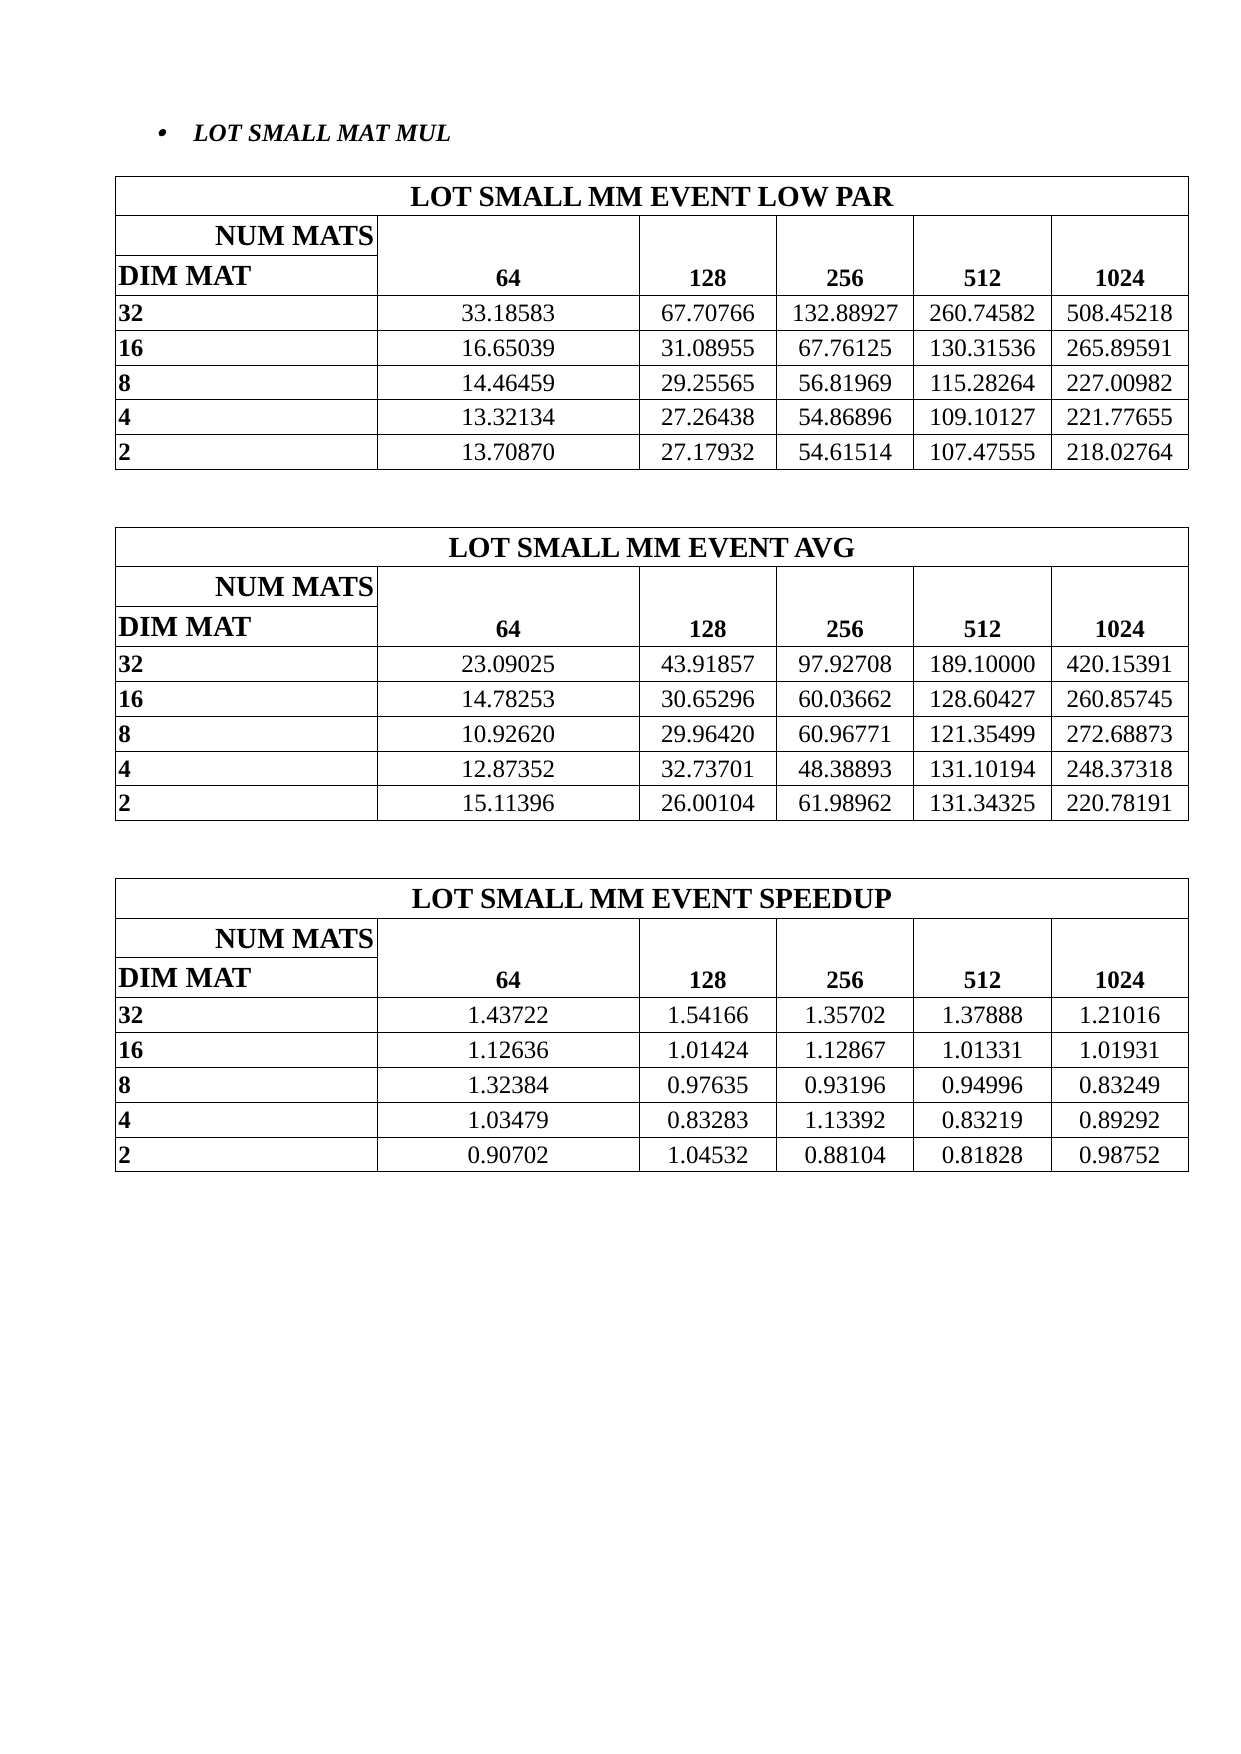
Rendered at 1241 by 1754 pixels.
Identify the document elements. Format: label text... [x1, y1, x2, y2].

table_cell 109.10127 [914, 400, 1051, 434]
table_cell NUM MATS [116, 216, 377, 255]
table_cell 132.88927 [777, 296, 913, 329]
list LOT SMALL MAT MUL [156, 118, 1122, 147]
table_cell 0.94996 [914, 1068, 1051, 1102]
table_cell 30.65296 [640, 682, 776, 716]
table_cell 115.28264 [914, 366, 1051, 399]
table_cell 256 [777, 216, 913, 295]
table_cell 1.32384 [378, 1068, 639, 1102]
table_cell 67.76125 [777, 331, 913, 364]
table_cell 4 [116, 400, 377, 434]
table_cell 1.01931 [1052, 1033, 1188, 1067]
table_cell 1024 [1052, 567, 1188, 646]
table_cell 54.61514 [777, 435, 913, 469]
table_cell 128.60427 [914, 682, 1051, 716]
table_cell 48.38893 [777, 752, 913, 785]
table_cell 1.21016 [1052, 998, 1188, 1032]
table_cell 56.81969 [777, 366, 913, 399]
table_cell 27.26438 [640, 400, 776, 434]
table_cell 128 [640, 567, 776, 646]
table_cell 0.88104 [777, 1138, 913, 1171]
table_cell 32 [116, 647, 377, 681]
table_cell 1.12636 [378, 1033, 639, 1067]
table_header LOT SMALL MM EVENT SPEEDUP [116, 879, 1188, 918]
table_cell 420.15391 [1052, 647, 1188, 681]
table_cell 0.83283 [640, 1103, 776, 1137]
table_cell NUM MATS [116, 919, 377, 957]
table_cell 60.03662 [777, 682, 913, 716]
table_cell 1.01424 [640, 1033, 776, 1067]
table_cell 512 [914, 216, 1051, 295]
table_cell 97.92708 [777, 647, 913, 681]
table_cell 8 [116, 717, 377, 751]
table_cell DIM MAT [116, 958, 377, 997]
table_cell 130.31536 [914, 331, 1051, 364]
table_cell 64 [378, 567, 639, 646]
table_cell 8 [116, 1068, 377, 1102]
table_cell 67.70766 [640, 296, 776, 329]
table_cell 2 [116, 786, 377, 820]
table_cell 0.97635 [640, 1068, 776, 1102]
table_cell NUM MATS [116, 567, 377, 606]
table_cell 10.92620 [378, 717, 639, 751]
table_cell 0.93196 [777, 1068, 913, 1102]
table_cell 14.78253 [378, 682, 639, 716]
table_cell 31.08955 [640, 331, 776, 364]
table_cell 60.96771 [777, 717, 913, 751]
table_cell 131.34325 [914, 786, 1051, 820]
table_cell 16.65039 [378, 331, 639, 364]
table_cell 248.37318 [1052, 752, 1188, 785]
table_cell 4 [116, 752, 377, 785]
table_cell 1.01331 [914, 1033, 1051, 1067]
table_cell 32 [116, 296, 377, 329]
table_cell 32 [116, 998, 377, 1032]
table_cell 131.10194 [914, 752, 1051, 785]
table_cell 0.83249 [1052, 1068, 1188, 1102]
table_cell 1.54166 [640, 998, 776, 1032]
table_cell 13.70870 [378, 435, 639, 469]
table_cell 61.98962 [777, 786, 913, 820]
table_header LOT SMALL MM EVENT AVG [116, 528, 1188, 566]
table_cell 227.00982 [1052, 366, 1188, 399]
table_cell 1.37888 [914, 998, 1051, 1032]
table_cell 64 [378, 919, 639, 997]
table_cell 220.78191 [1052, 786, 1188, 820]
table_cell DIM MAT [116, 256, 377, 295]
table_cell 23.09025 [378, 647, 639, 681]
table_cell 508.45218 [1052, 296, 1188, 329]
table_cell 1024 [1052, 919, 1188, 997]
table_cell 16 [116, 682, 377, 716]
table_cell 512 [914, 567, 1051, 646]
table_cell 265.89591 [1052, 331, 1188, 364]
table_cell DIM MAT [116, 607, 377, 646]
table_cell 1.04532 [640, 1138, 776, 1171]
table_cell 2 [116, 1138, 377, 1171]
table_cell 27.17932 [640, 435, 776, 469]
table_cell 1024 [1052, 216, 1188, 295]
table_cell 32.73701 [640, 752, 776, 785]
table_cell 256 [777, 919, 913, 997]
table_cell 1.43722 [378, 998, 639, 1032]
table_cell 218.02764 [1052, 435, 1188, 469]
table_cell 260.85745 [1052, 682, 1188, 716]
table_cell 256 [777, 567, 913, 646]
table_cell 0.81828 [914, 1138, 1051, 1171]
table_cell 1.35702 [777, 998, 913, 1032]
table_cell 0.98752 [1052, 1138, 1188, 1171]
table_cell 15.11396 [378, 786, 639, 820]
table_cell 8 [116, 366, 377, 399]
table_cell 13.32134 [378, 400, 639, 434]
table_cell 64 [378, 216, 639, 295]
table_cell 29.96420 [640, 717, 776, 751]
table_cell 0.90702 [378, 1138, 639, 1171]
table_cell 260.74582 [914, 296, 1051, 329]
table_cell 512 [914, 919, 1051, 997]
table_cell 128 [640, 216, 776, 295]
table_cell 0.83219 [914, 1103, 1051, 1137]
table_cell 12.87352 [378, 752, 639, 785]
table_header LOT SMALL MM EVENT LOW PAR [116, 177, 1188, 215]
table_cell 272.68873 [1052, 717, 1188, 751]
table_cell 1.12867 [777, 1033, 913, 1067]
table_cell 221.77655 [1052, 400, 1188, 434]
table_cell 128 [640, 919, 776, 997]
table_cell 0.89292 [1052, 1103, 1188, 1137]
table_cell 121.35499 [914, 717, 1051, 751]
table_cell 29.25565 [640, 366, 776, 399]
table_cell 33.18583 [378, 296, 639, 329]
table_cell 1.03479 [378, 1103, 639, 1137]
table_cell 54.86896 [777, 400, 913, 434]
table_cell 43.91857 [640, 647, 776, 681]
table_cell 16 [116, 1033, 377, 1067]
table_cell 4 [116, 1103, 377, 1137]
table_cell 1.13392 [777, 1103, 913, 1137]
table_cell 2 [116, 435, 377, 469]
table_cell 14.46459 [378, 366, 639, 399]
table_cell 107.47555 [914, 435, 1051, 469]
table_cell 26.00104 [640, 786, 776, 820]
table_cell 189.10000 [914, 647, 1051, 681]
table_cell 16 [116, 331, 377, 364]
